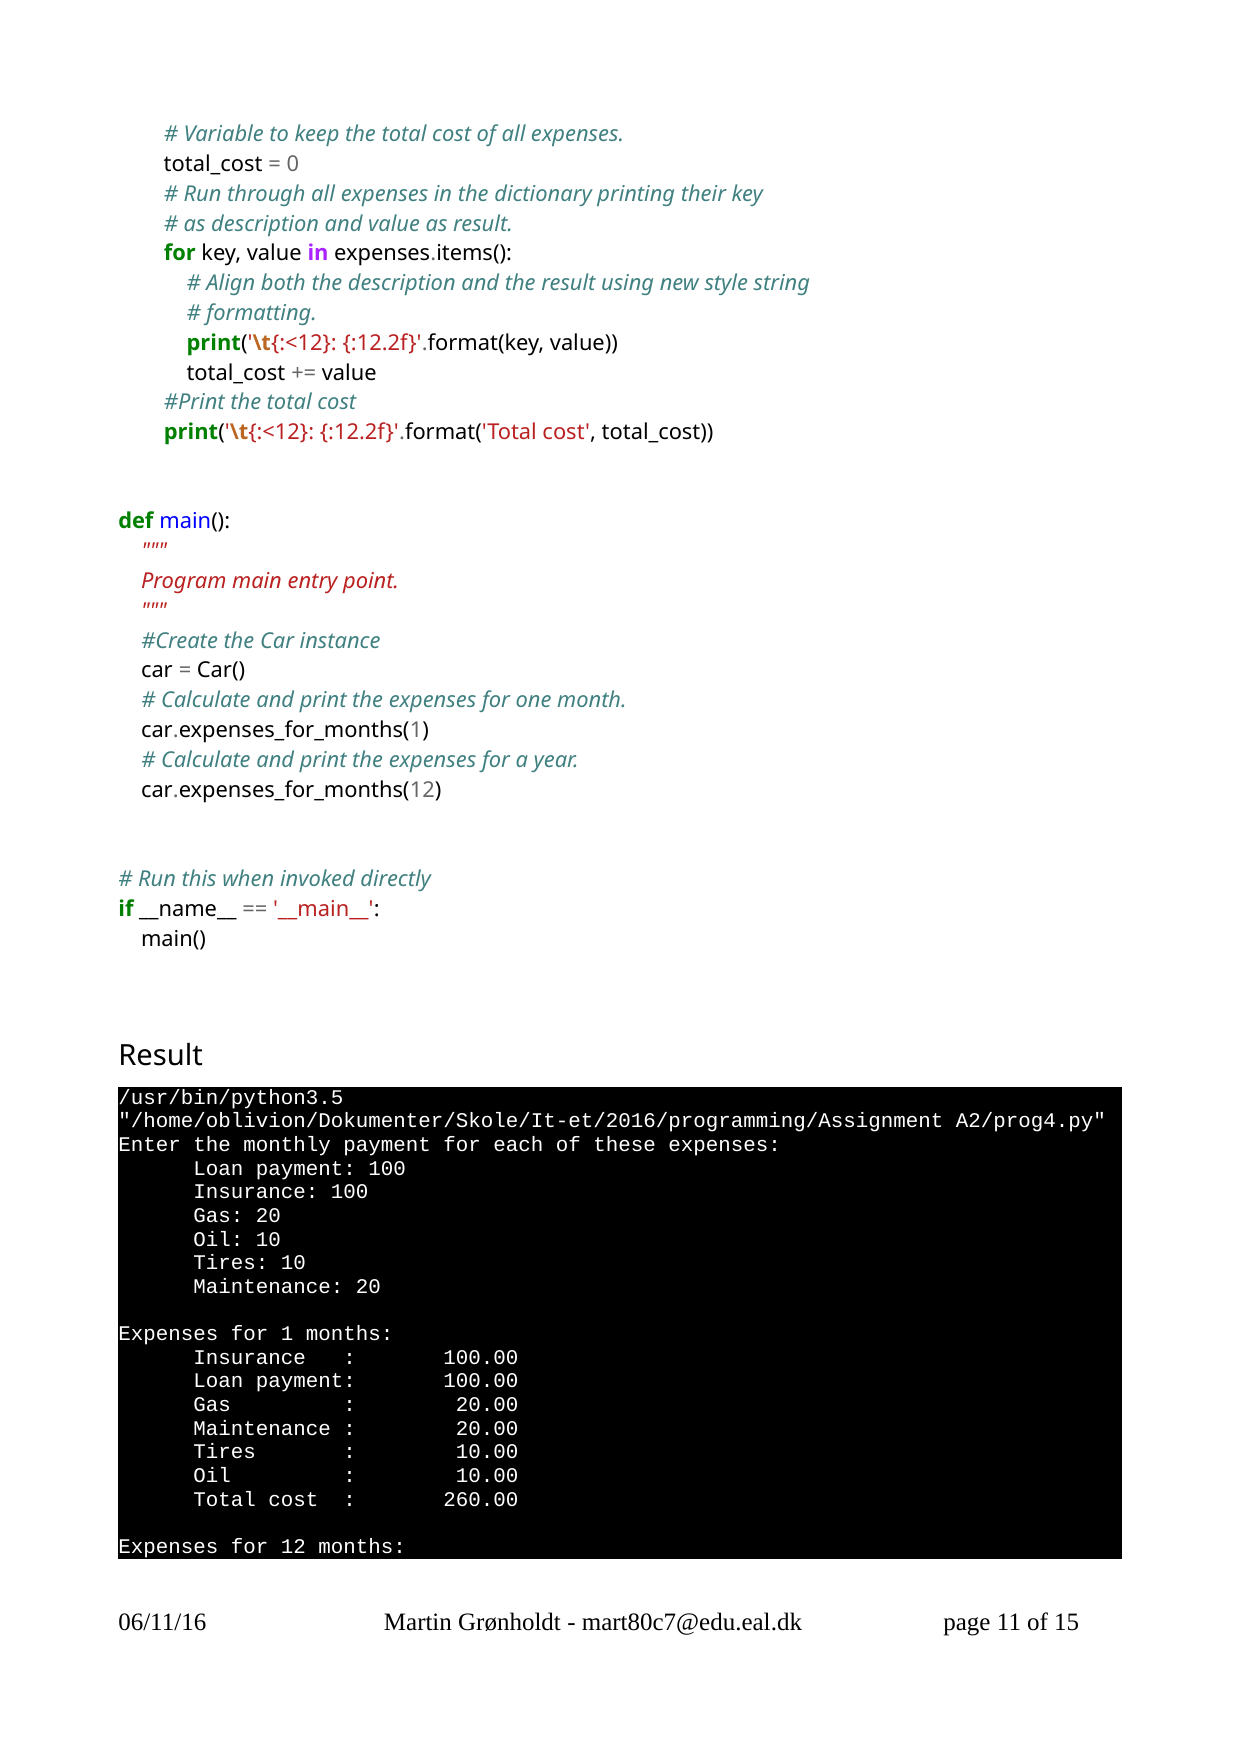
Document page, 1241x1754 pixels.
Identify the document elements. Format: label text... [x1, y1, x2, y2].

text """ [118, 535, 1122, 565]
text Loan payment: 100.00 [118, 1370, 1122, 1394]
text Oil : 10.00 [118, 1465, 1122, 1489]
text # as description and value as result. [118, 207, 1122, 237]
text # Run this when invoked directly [118, 863, 1122, 893]
text Loan payment: 100 [118, 1158, 1122, 1181]
text """ [118, 595, 1122, 624]
text #Print the total cost [118, 386, 1122, 416]
text # Variable to keep the total cost of all expenses. [118, 118, 1122, 148]
text Expenses for 1 months: [118, 1323, 1122, 1347]
text Program main entry point. [118, 565, 1122, 595]
text # formatting. [118, 297, 1122, 327]
text #Create the Car instance [118, 624, 1122, 654]
text Insurance : 100.00 [118, 1347, 1122, 1370]
text Tires: 10 [118, 1252, 1122, 1276]
text Gas: 20 [118, 1205, 1122, 1228]
text Insurance: 100 [118, 1181, 1122, 1205]
text car = Car() [118, 654, 1122, 684]
text Maintenance : 20.00 [118, 1418, 1122, 1441]
text Maintenance: 20 [118, 1276, 1122, 1299]
text main() [118, 922, 1122, 952]
text Expenses for 12 months: [118, 1536, 1122, 1559]
text Oil: 10 [118, 1228, 1122, 1252]
text # Align both the description and the result using new style string [118, 267, 1122, 297]
text def main(): [118, 505, 1122, 535]
text total_cost = 0 [118, 148, 1122, 178]
text total_cost += value [118, 356, 1122, 386]
text for key, value in expenses.items(): [118, 237, 1122, 267]
text if __name__ == '__main__': [118, 893, 1122, 922]
text Total cost : 260.00 [118, 1489, 1122, 1512]
text Enter the monthly payment for each of these expenses: [118, 1134, 1122, 1158]
text # Calculate and print the expenses for a year. [118, 744, 1122, 773]
text Gas : 20.00 [118, 1394, 1122, 1418]
text # Calculate and print the expenses for one month. [118, 684, 1122, 714]
text car.expenses_for_months(1) [118, 714, 1122, 744]
subtitle Result [118, 1034, 1122, 1074]
text car.expenses_for_months(12) [118, 773, 1122, 803]
text Tires : 10.00 [118, 1441, 1122, 1465]
text print('\t{:<12}: {:12.2f}'.format('Total cost', total_cost)) [118, 416, 1122, 446]
text # Run through all expenses in the dictionary printing their key [118, 178, 1122, 207]
text print('\t{:<12}: {:12.2f}'.format(key, value)) [118, 327, 1122, 356]
text /usr/bin/python3.5 "/home/oblivion/Dokumenter/Skole/It-et/2016/programming/Assignment A2/prog4.py" [118, 1087, 1122, 1134]
